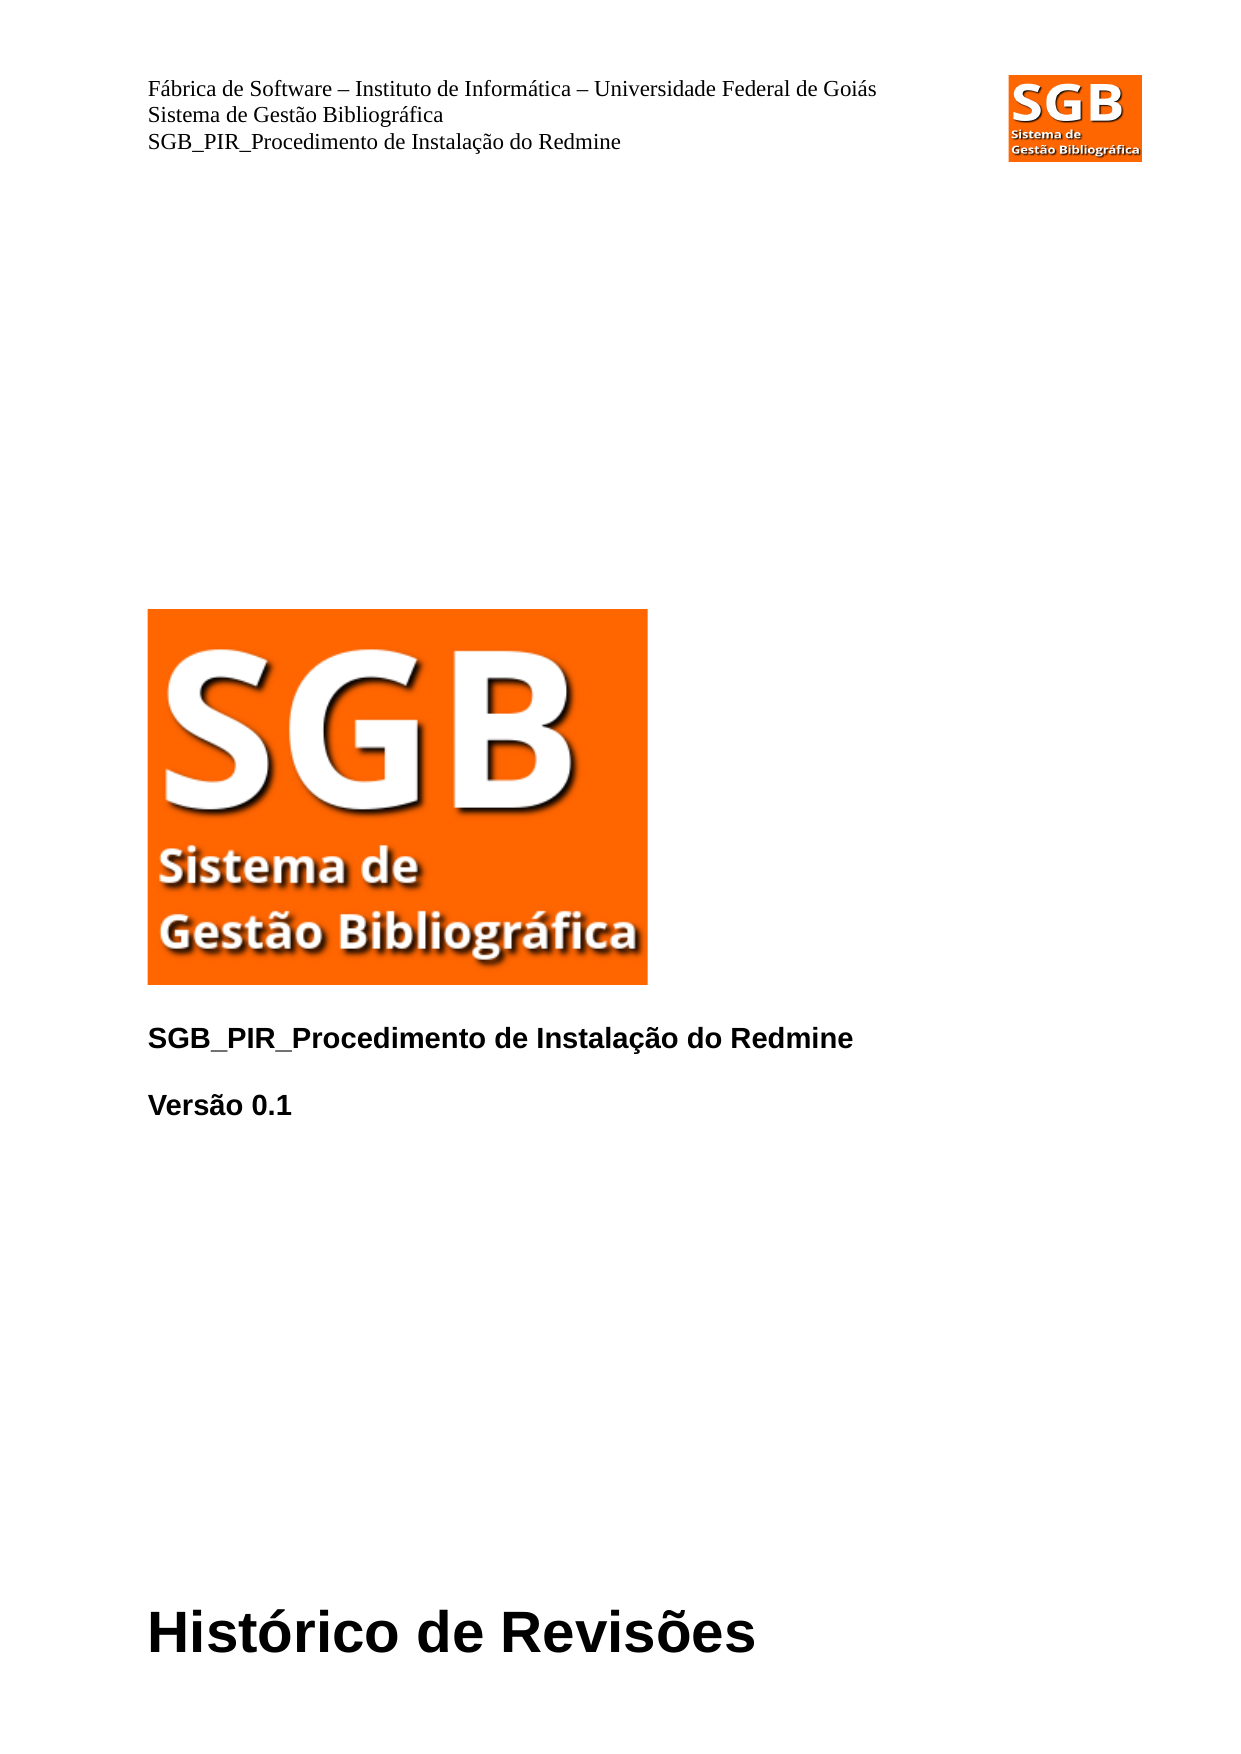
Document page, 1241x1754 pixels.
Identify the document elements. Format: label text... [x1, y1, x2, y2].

text Histórico de Revisões [148, 1597, 1093, 1664]
text SGB_PIR_Procedimento de Instalação do Redmine [148, 1021, 1093, 1054]
text Versão 0.1 [148, 1088, 1093, 1121]
